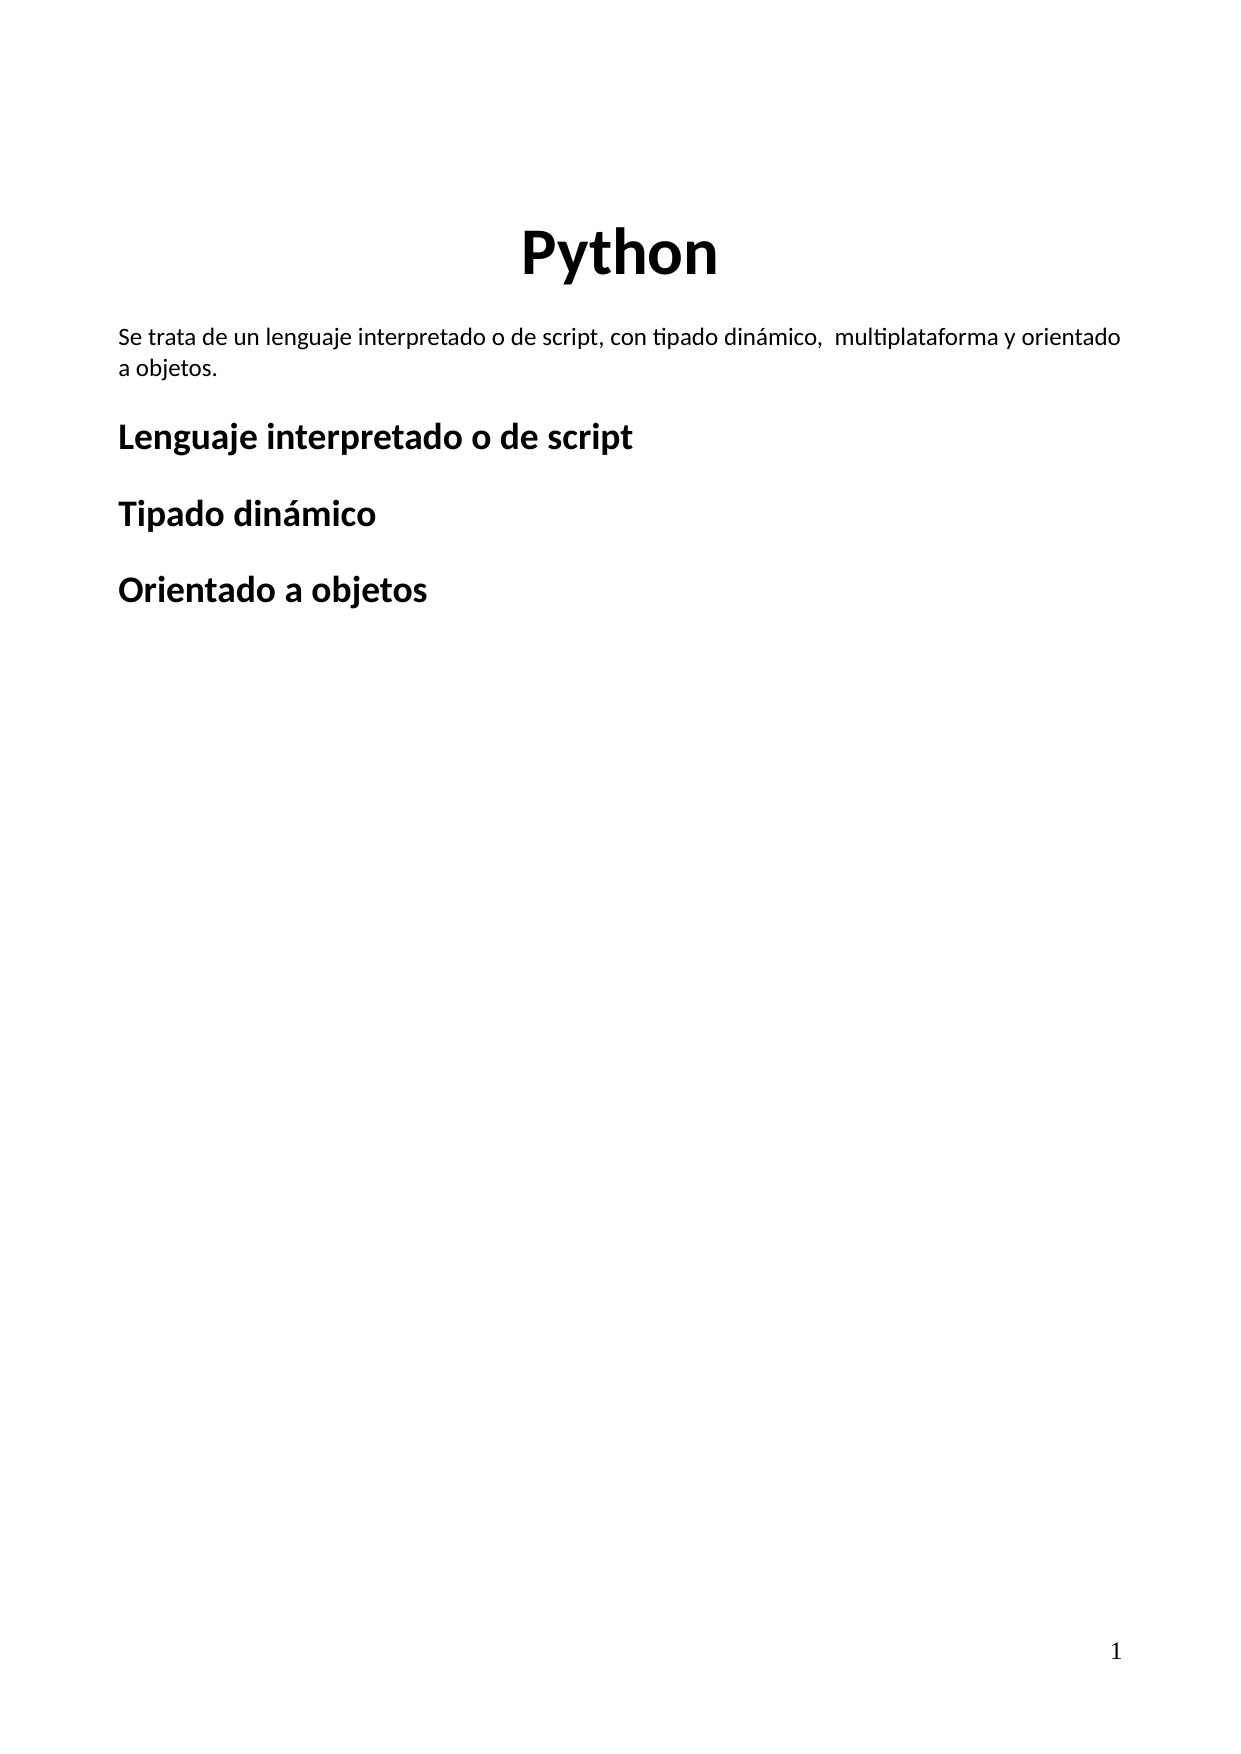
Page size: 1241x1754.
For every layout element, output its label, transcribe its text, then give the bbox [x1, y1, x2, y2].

text Se trata de un lenguaje interpretado o de script, con tipado dinámico, multiplataforma y orientado a objetos. [118, 322, 1122, 383]
text Lenguaje interpretado o de script [118, 413, 1122, 459]
text Tipado dinámico [118, 489, 1122, 535]
list Python [118, 210, 1122, 291]
text Orientado a objetos [118, 566, 1122, 612]
